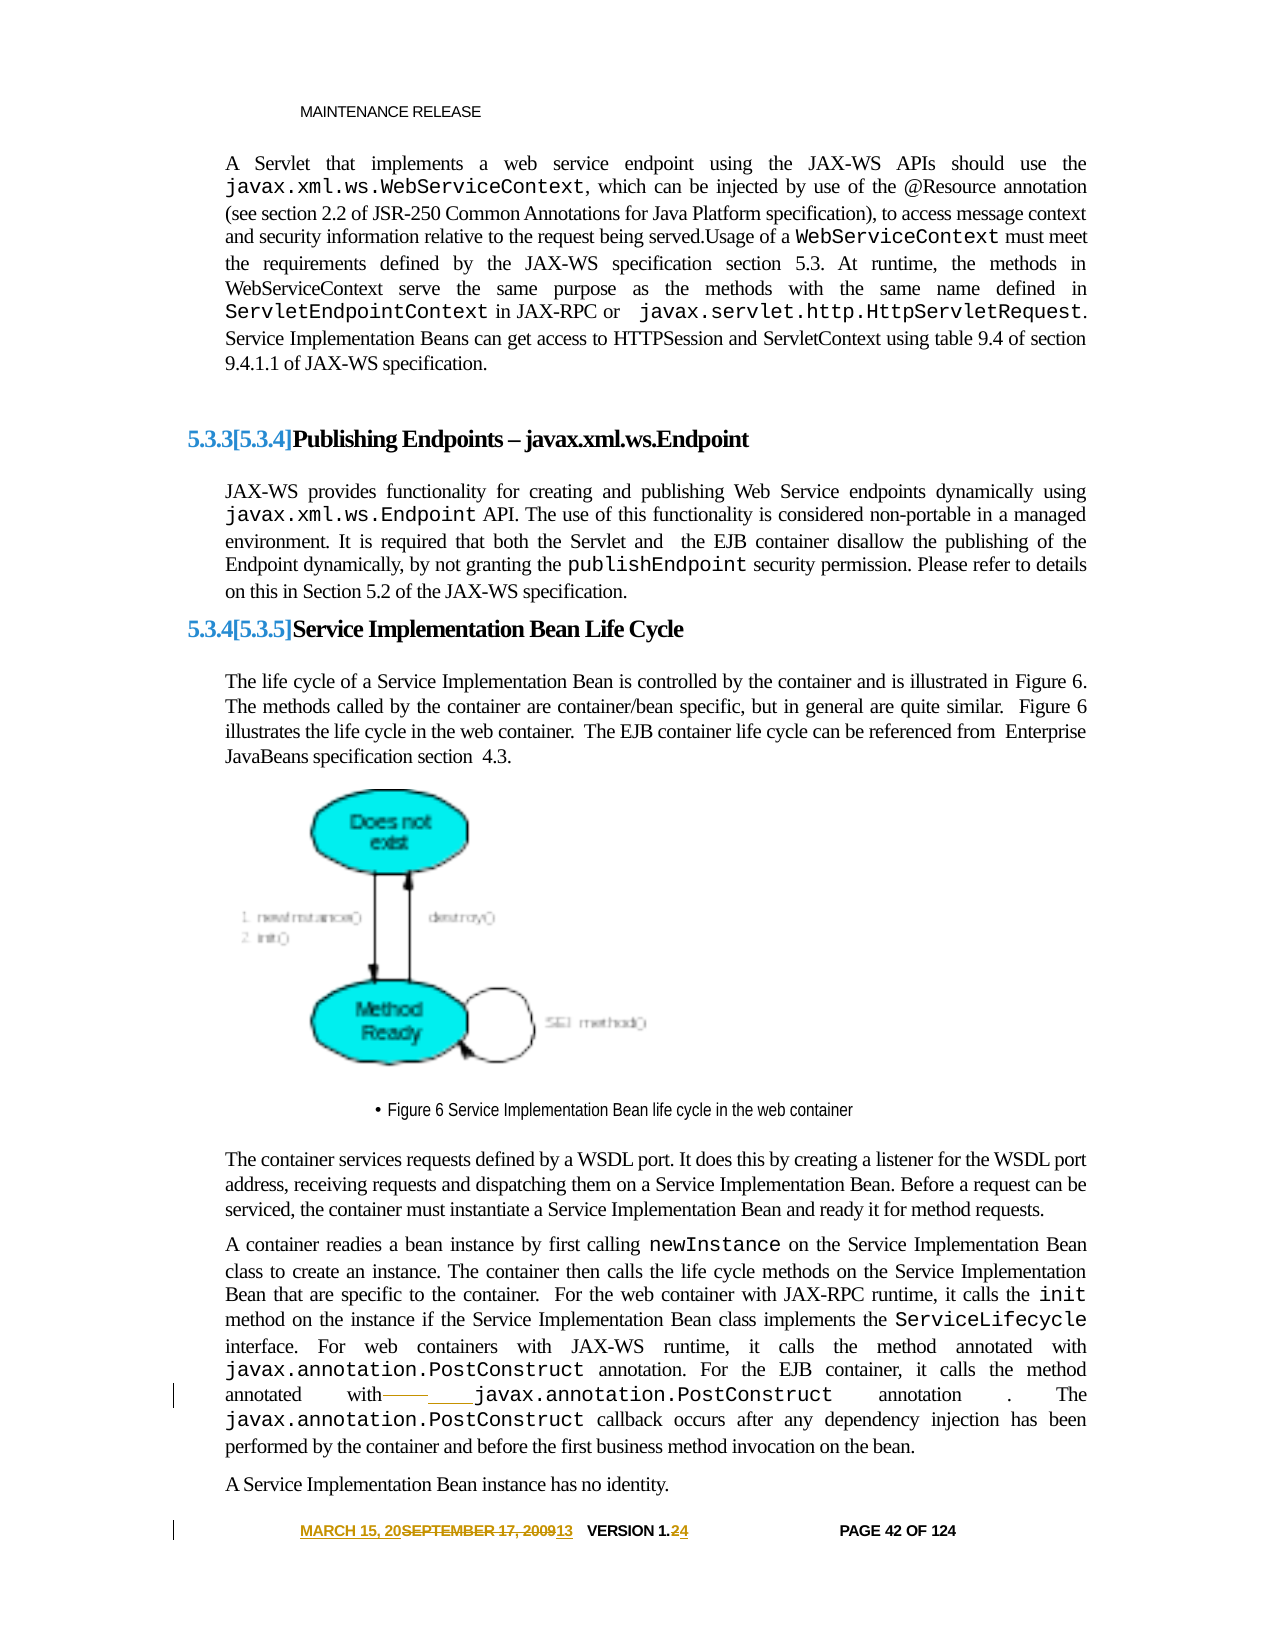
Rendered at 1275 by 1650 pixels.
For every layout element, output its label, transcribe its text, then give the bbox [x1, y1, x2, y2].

text The life cycle of a Service Implementation Bean is controlled by the container and is illustrated in Figure 6. The methods called by the container are container/bean specific, but in general are quite similar. Figure 6 illustrates the life cycle in the web container. The EJB container life cycle can be referenced from Enterprise JavaBeans specification section 4.3. [225, 668, 1087, 768]
text The container services requests defined by a WSDL port. It does this by creating a listener for the WSDL port address, receiving requests and dispatching them on a Service Implementation Bean. Before a request can be serviced, the container must instantiate a Service Implementation Bean and ready it for method requests. [225, 1145, 1087, 1220]
list Figure 6 Service Implementation Bean life cycle in the web container [375, 1097, 1087, 1120]
text A Service Implementation Bean instance has no identity. [225, 1470, 1087, 1495]
subtitle Service Implementation Bean Life Cycle [187, 615, 1087, 643]
text A Servlet that implements a web service endpoint using the JAX-WS APIs should use the javax.xml.ws.WebServiceContext, which can be injected by use of the @Resource annotation (see section 2.2 of JSR-250 Common Annotations for Java Platform specification), to access message context and security information relative to the request being served.Usage of a WebServiceContext must meet the requirements defined by the JAX-WS specification section 5.3. At runtime, the methods in WebServiceContext serve the same purpose as the methods with the same name defined in ServletEndpointContext in JAX-RPC or javax.servlet.http.HttpServletRequest. Service Implementation Beans can get access to HTTPSession and ServletContext using table 9.4 of section 9.4.1.1 of JAX-WS specification. [225, 150, 1087, 375]
text JAX-WS provides functionality for creating and publishing Web Service endpoints dynamically using javax.xml.ws.Endpoint API. The use of this functionality is considered non-portable in a managed environment. It is required that both the Servlet and the EJB container disallow the publishing of the Endpoint dynamically, by not granting the publishEndpoint security permission. Please refer to details on this in Section 5.2 of the JAX-WS specification. [225, 478, 1087, 603]
subtitle Publishing Endpoints – javax.xml.ws.Endpoint [187, 425, 1087, 453]
text A container readies a bean instance by first calling newInstance on the Service Implementation Bean class to create an instance. The container then calls the life cycle methods on the Service Implementation Bean that are specific to the container. For the web container with JAX-RPC runtime, it calls the init method on the instance if the Service Implementation Bean class implements the ServiceLifecycle interface. For web containers with JAX-WS runtime, it calls the method annotated with javax.annotation.PostConstruct annotation. For the EJB container, it calls the method annotated with javax.annotation.PostConstruct annotation . The javax.annotation.PostConstruct callback occurs after any dependency injection has been performed by the container and before the first business method invocation on the bean. [225, 1233, 1087, 1458]
